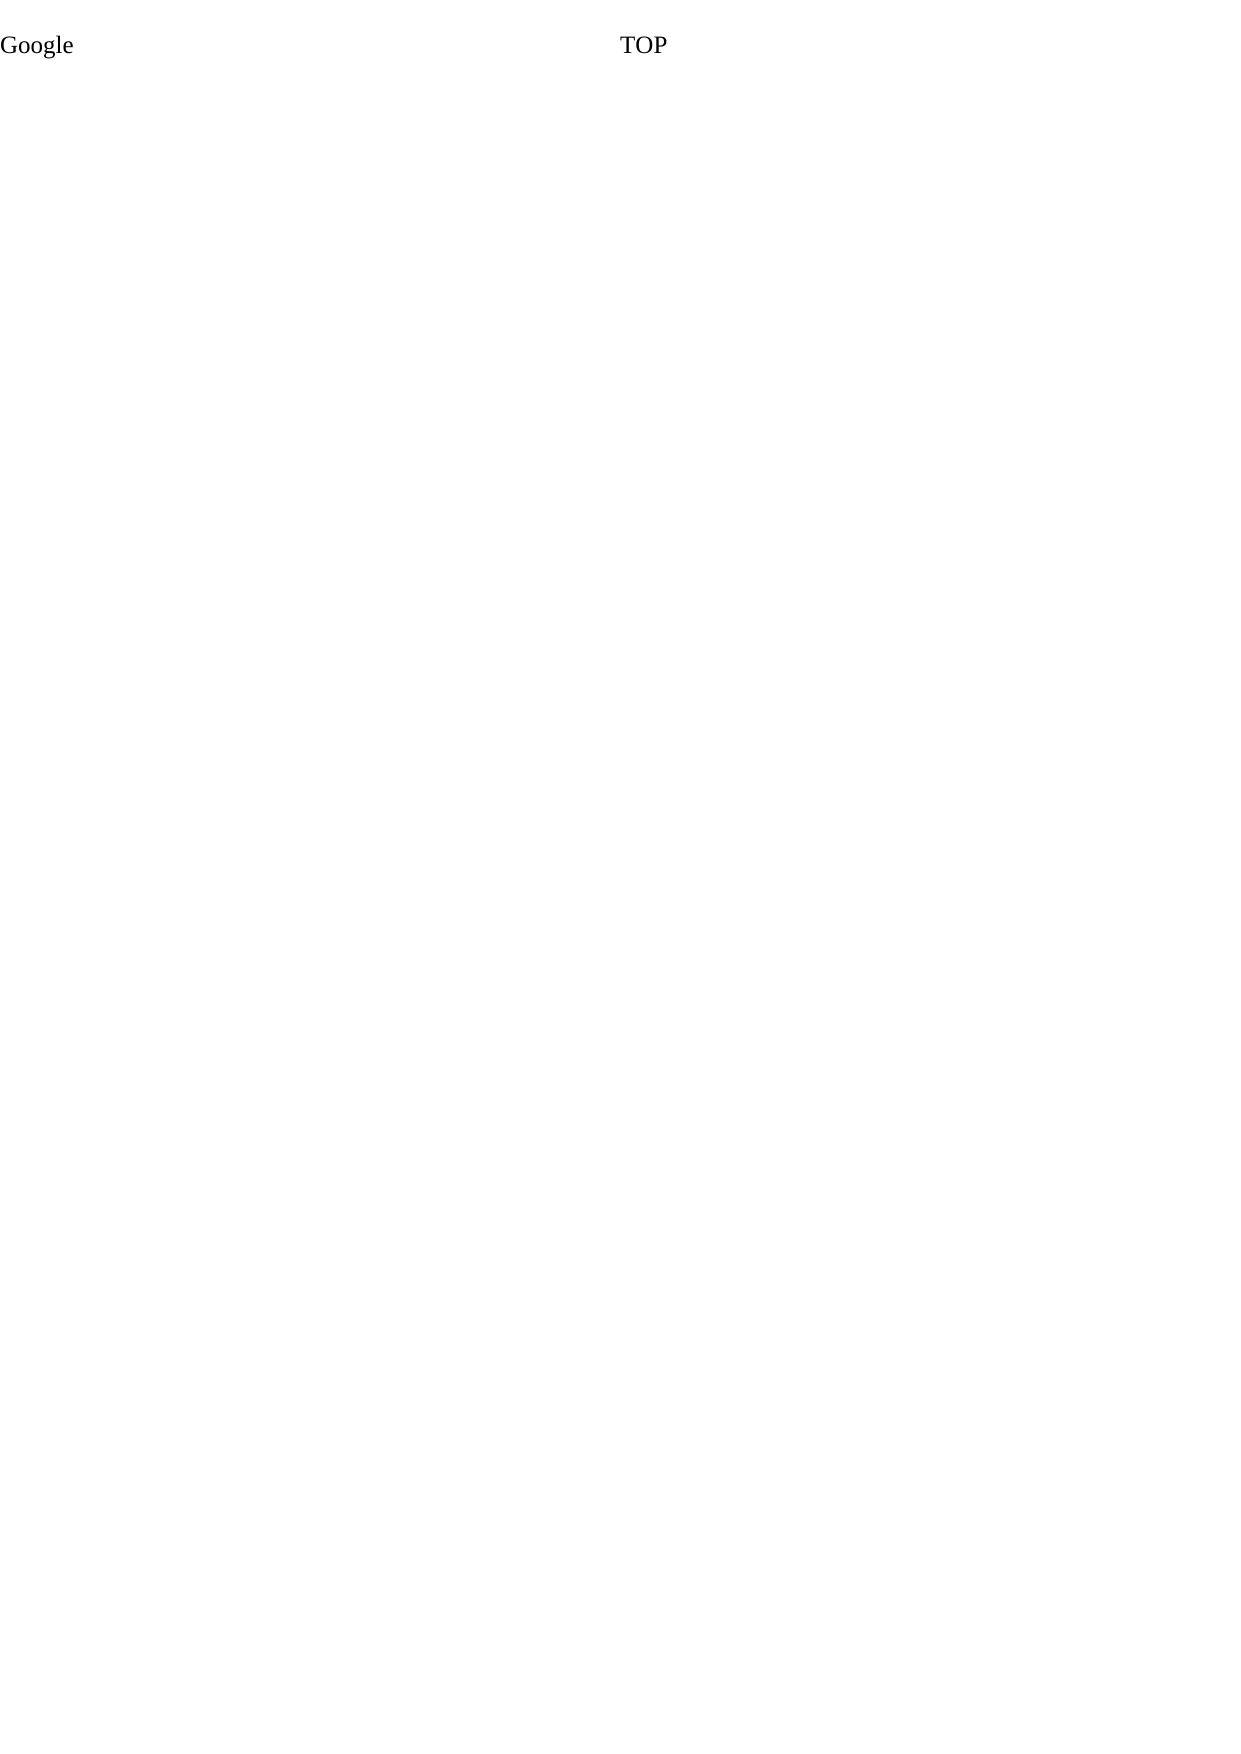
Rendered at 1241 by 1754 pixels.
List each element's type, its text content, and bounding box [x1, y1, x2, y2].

table_header TOP [620, 0, 1240, 59]
table_header Google [0, 0, 620, 59]
